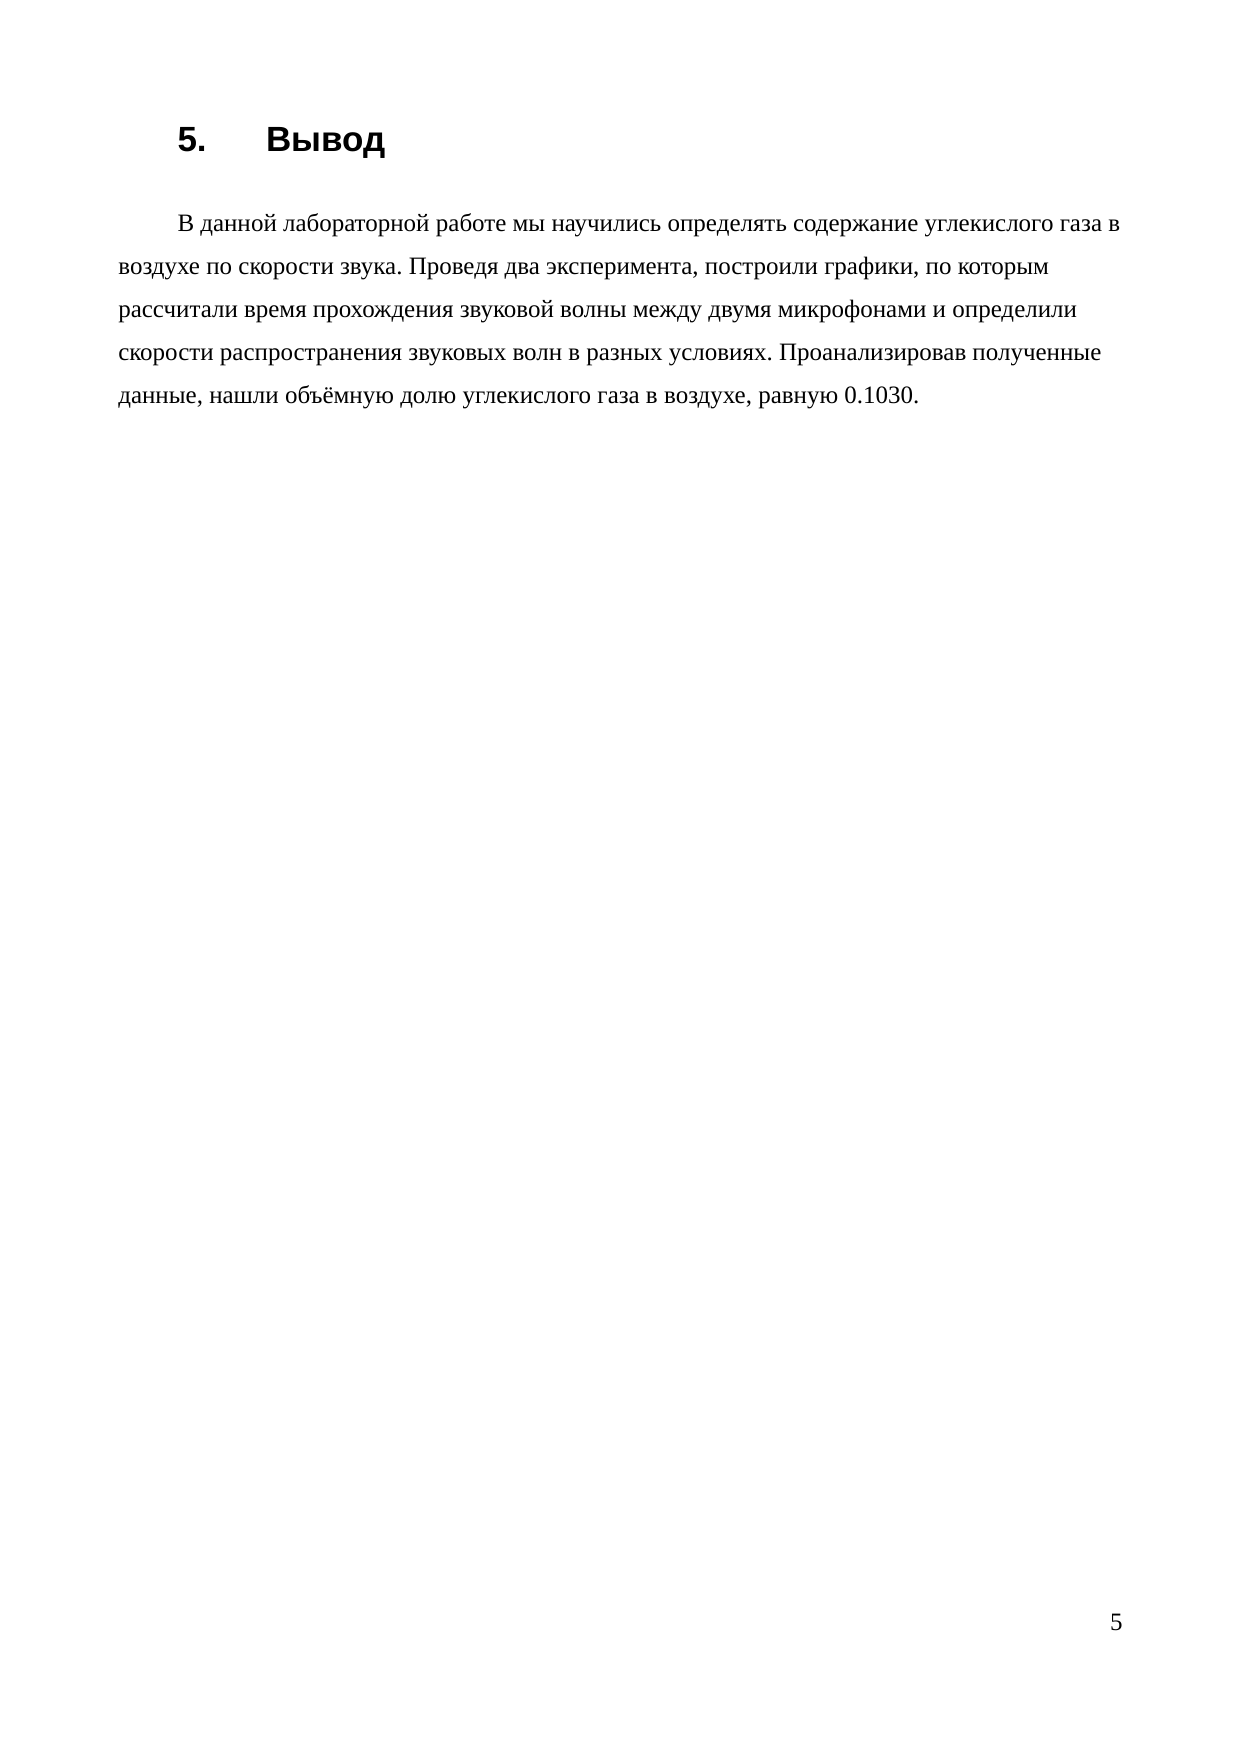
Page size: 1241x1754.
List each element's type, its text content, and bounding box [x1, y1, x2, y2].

text В данной лабораторной работе мы научились определять содержание углекислого газа в воздухе по скорости звука. Проведя два эксперимента, построили графики, по которым рассчитали время прохождения звуковой волны между двумя микрофонами и определили скорости распространения звуковых волн в разных условиях. Проанализировав полученные данные, нашли объёмную долю углекислого газа в воздухе, равную 0.1030. [118, 208, 1122, 409]
subtitle Вывод [118, 118, 1122, 158]
